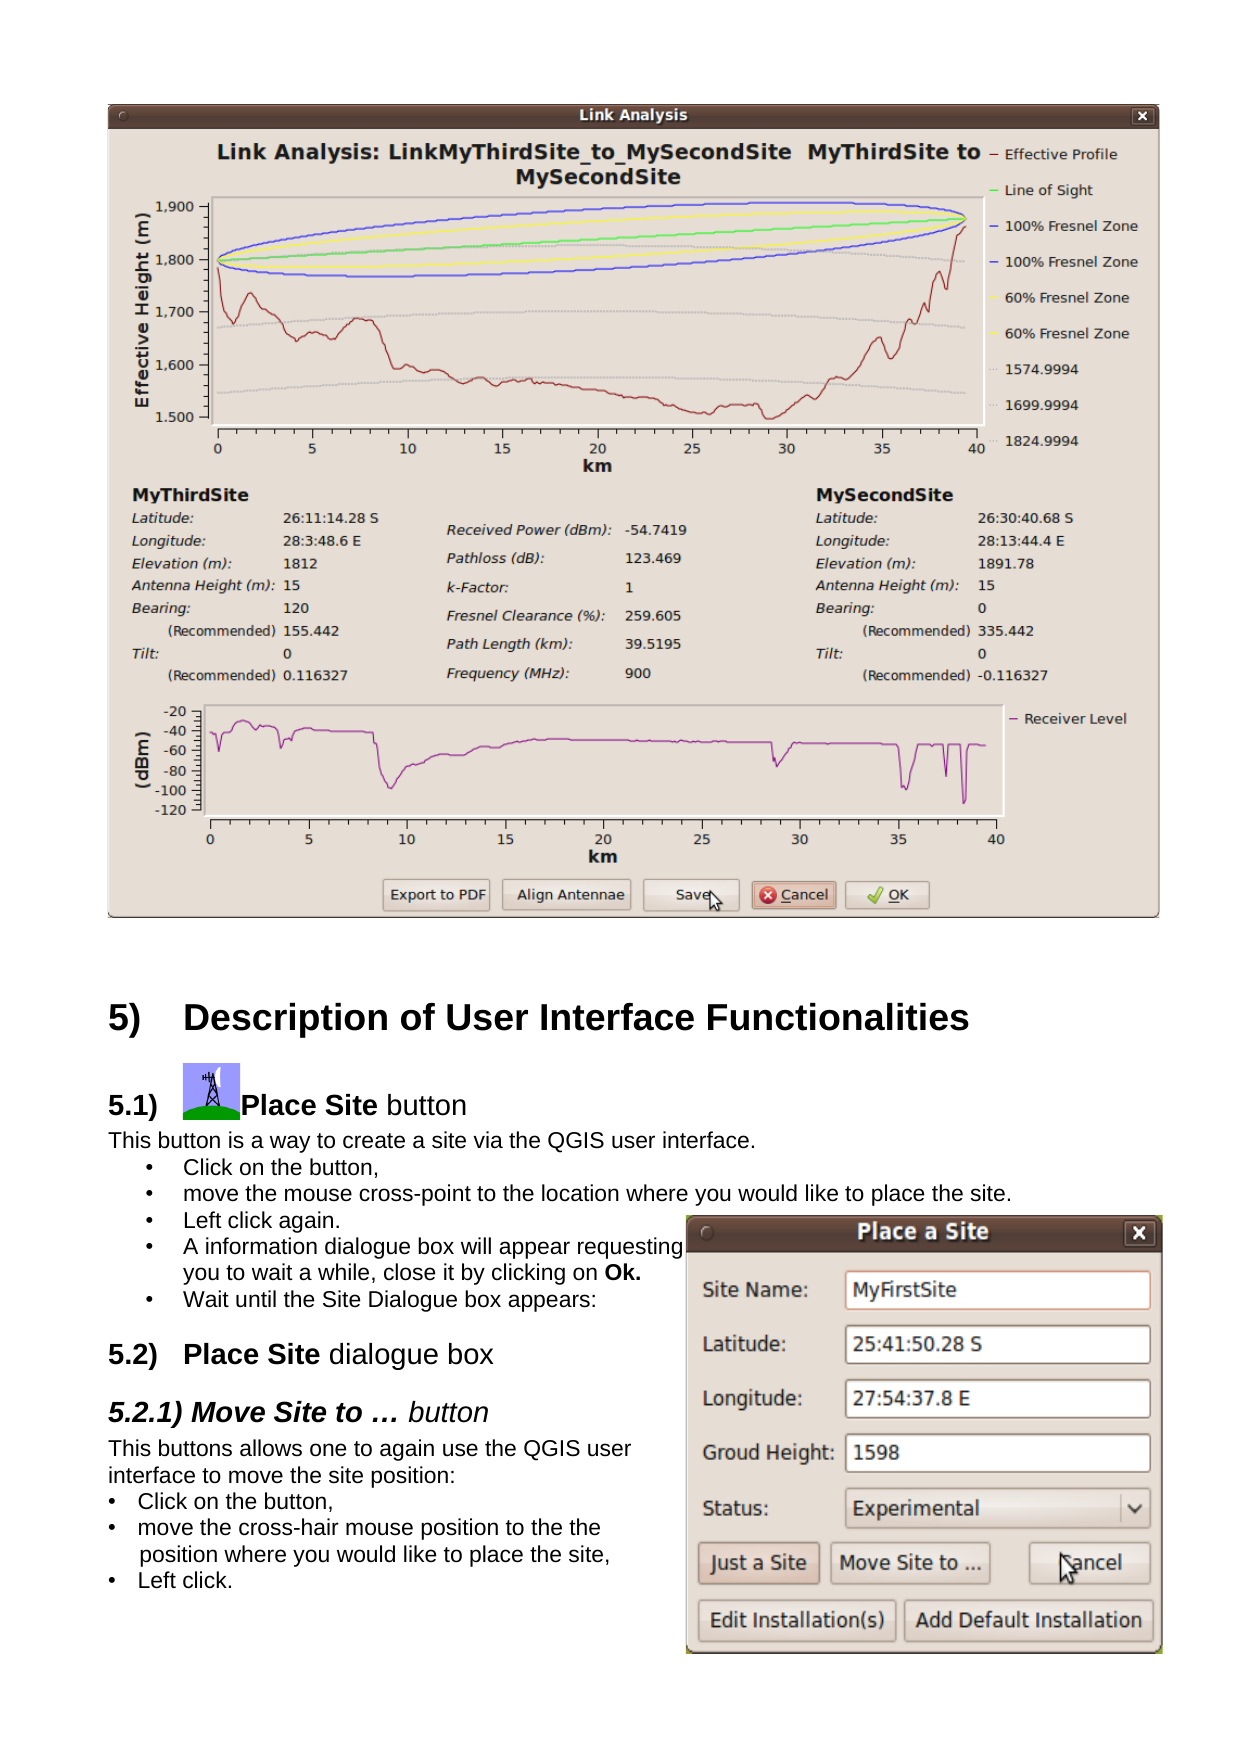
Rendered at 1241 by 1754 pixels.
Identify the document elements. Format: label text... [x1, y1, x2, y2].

list Left click. [108, 1567, 685, 1593]
list Left click again. [145, 1207, 1156, 1233]
list move the cross-hair mouse position to the the position where you would like to place the site, [108, 1514, 685, 1567]
text This buttons allows one to again use the QGIS user interface to move the site position: [108, 1435, 685, 1488]
subtitle Description of User Interface Functionalities [108, 995, 1156, 1038]
subtitle Place Site button [108, 1063, 1156, 1121]
list Click on the button, [108, 1488, 685, 1514]
subtitle Place Site dialogue box [108, 1337, 685, 1371]
list Wait until the Site Dialogue box appears: [145, 1286, 685, 1312]
picture [685, 1215, 1163, 1654]
list move the mouse cross-point to the location where you would like to place the site. [145, 1180, 1156, 1207]
subtitle Move Site to … button [108, 1396, 685, 1429]
picture [182, 1063, 241, 1120]
list A information dialogue box will appear requesting you to wait a while, close it by clicking on Ok. [145, 1233, 685, 1286]
text This button is a way to create a site via the QGIS user interface. [108, 1127, 1156, 1154]
picture [107, 104, 1160, 918]
list Click on the button, [145, 1154, 1156, 1180]
